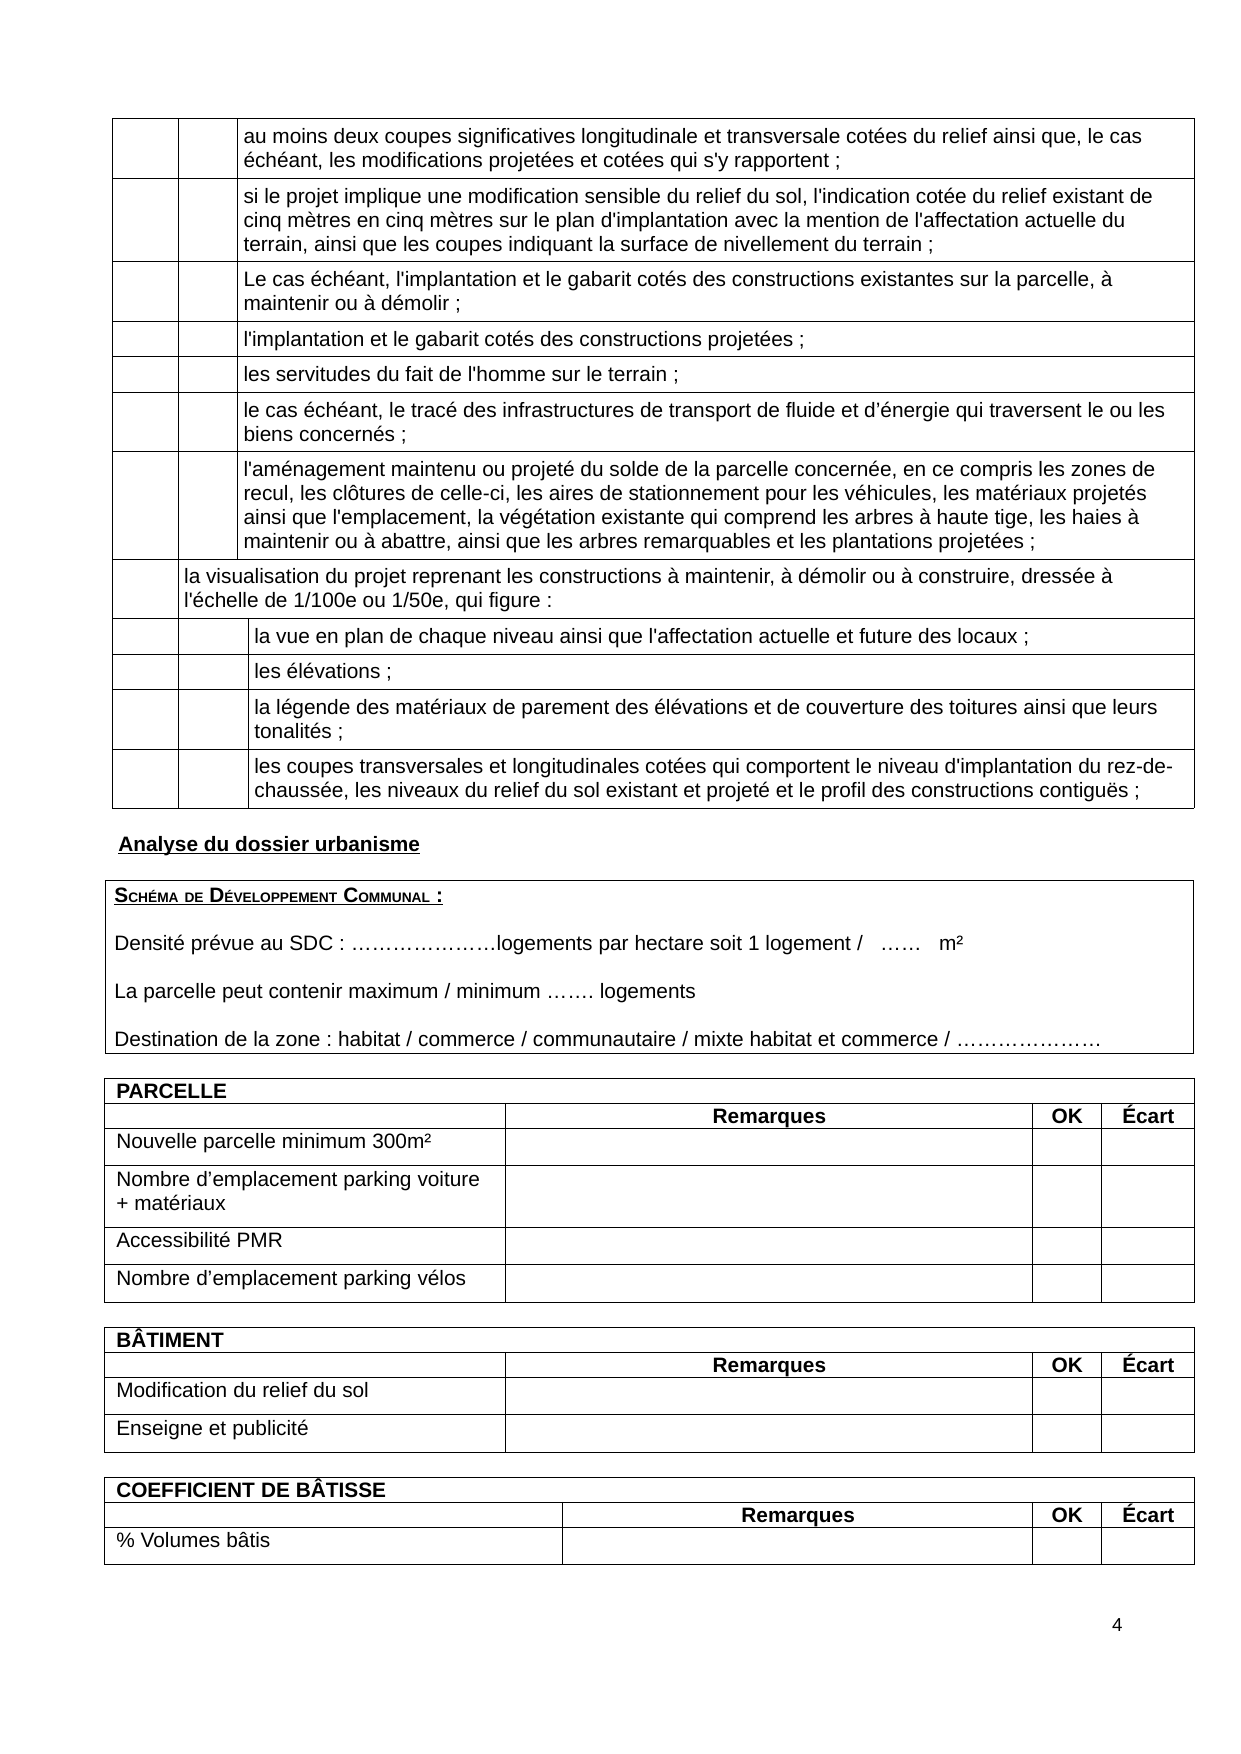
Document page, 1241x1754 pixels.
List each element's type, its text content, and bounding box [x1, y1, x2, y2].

table_cell l'implantation et le gabarit cotés des constructions projetées ; [238, 322, 1194, 356]
table_cell [113, 452, 178, 558]
table_cell Le cas échéant, l'implantation et le gabarit cotés des constructions existantes sur la parcelle, à maintenir ou à démolir ; [238, 262, 1194, 321]
table_cell [1102, 1228, 1194, 1264]
table_cell [179, 322, 237, 356]
table_cell [113, 690, 178, 748]
table_cell [506, 1415, 1032, 1452]
table_cell Écart [1102, 1353, 1194, 1377]
table_cell [113, 750, 178, 808]
table_cell Enseigne et publicité [105, 1415, 505, 1452]
table_cell [179, 357, 237, 392]
table_cell Remarques [506, 1353, 1032, 1377]
table_cell [179, 690, 248, 748]
table_cell la visualisation du projet reprenant les constructions à maintenir, à démolir ou à construire, dressée à l'échelle de 1/100e ou 1/50e, qui figure : [179, 560, 1194, 618]
table_cell [506, 1378, 1032, 1414]
table_cell [113, 322, 178, 356]
table_cell au moins deux coupes significatives longitudinale et transversale cotées du relief ainsi que, le cas échéant, les modifications projetées et cotées qui s'y rapportent ; [238, 119, 1194, 178]
table_header BÂTIMENT [105, 1328, 1194, 1352]
text Analyse du dossier urbanisme [118, 832, 1122, 856]
table_cell Nombre d’emplacement parking vélos [105, 1265, 505, 1302]
table_cell [113, 560, 178, 618]
table_cell Accessibilité PMR [105, 1228, 505, 1264]
table_cell les coupes transversales et longitudinales cotées qui comportent le niveau d'implantation du rez-de-chaussée, les niveaux du relief du sol existant et projeté et le profil des constructions contiguës ; [249, 750, 1194, 808]
table_cell le cas échéant, le tracé des infrastructures de transport de fluide et d’énergie qui traversent le ou les biens concernés ; [238, 393, 1194, 451]
table_cell [506, 1166, 1032, 1227]
table_cell [506, 1228, 1032, 1264]
table_header PARCELLE [105, 1079, 1194, 1103]
table_cell [1102, 1166, 1194, 1227]
table_cell [179, 452, 237, 558]
table_cell [1102, 1265, 1194, 1302]
table_cell OK [1033, 1353, 1101, 1377]
table_cell [1033, 1166, 1101, 1227]
table_cell [506, 1129, 1032, 1165]
table_cell [179, 750, 248, 808]
table_cell [1033, 1415, 1101, 1452]
table_cell [1033, 1378, 1101, 1414]
table_cell [113, 357, 178, 392]
table_cell [113, 655, 178, 689]
table_cell les servitudes du fait de l'homme sur le terrain ; [238, 357, 1194, 392]
table_cell [105, 1104, 505, 1128]
table_cell Écart [1102, 1503, 1194, 1527]
table_cell [563, 1528, 1032, 1564]
table_cell l'aménagement maintenu ou projeté du solde de la parcelle concernée, en ce compris les zones de recul, les clôtures de celle-ci, les aires de stationnement pour les véhicules, les matériaux projetés ainsi que l'emplacement, la végétation existante qui comprend les arbres à haute tige, les haies à maintenir ou à abattre, ainsi que les arbres remarquables et les plantations projetées ; [238, 452, 1194, 558]
table_cell la vue en plan de chaque niveau ainsi que l'affectation actuelle et future des locaux ; [249, 619, 1194, 653]
table_cell [179, 262, 237, 321]
table_cell [179, 393, 237, 451]
table_cell Nouvelle parcelle minimum 300m² [105, 1129, 505, 1165]
table_cell [1033, 1528, 1101, 1564]
table_cell [1033, 1228, 1101, 1264]
table_cell [113, 119, 178, 178]
table_cell [506, 1265, 1032, 1302]
table_cell [179, 179, 237, 261]
table_cell [1102, 1129, 1194, 1165]
table_cell [105, 1503, 562, 1527]
table_cell [179, 655, 248, 689]
table_cell [1102, 1528, 1194, 1564]
table_cell Modification du relief du sol [105, 1378, 505, 1414]
table_cell si le projet implique une modification sensible du relief du sol, l'indication cotée du relief existant de cinq mètres en cinq mètres sur le plan d'implantation avec la mention de l'affectation actuelle du terrain, ainsi que les coupes indiquant la surface de nivellement du terrain ; [238, 179, 1194, 261]
table_cell OK [1033, 1104, 1101, 1128]
table_cell [113, 262, 178, 321]
table_cell Remarques [563, 1503, 1032, 1527]
table_cell [113, 619, 178, 653]
table_cell [179, 119, 237, 178]
table_cell la légende des matériaux de parement des élévations et de couverture des toitures ainsi que leurs tonalités ; [249, 690, 1194, 748]
table_cell [1102, 1378, 1194, 1414]
table_cell [1033, 1265, 1101, 1302]
table_cell Nombre d’emplacement parking voiture + matériaux [105, 1166, 505, 1227]
table_cell % Volumes bâtis [105, 1528, 562, 1564]
table_cell OK [1033, 1503, 1101, 1527]
table_cell Remarques [506, 1104, 1032, 1128]
table_cell [1033, 1129, 1101, 1165]
table_cell les élévations ; [249, 655, 1194, 689]
table_cell [1102, 1415, 1194, 1452]
table_cell Écart [1102, 1104, 1194, 1128]
table_cell [113, 179, 178, 261]
table_cell [105, 1353, 505, 1377]
table_header COEFFICIENT DE BÂTISSE [105, 1478, 1194, 1502]
table_cell [113, 393, 178, 451]
table_header Schéma de Développement Communal : Densité prévue au SDC : …………………logements par hectare soit 1 logement / …… m² La parcelle peut contenir maximum / minimum ……. logements Destination de la zone : habitat / commerce / communautaire / mixte habitat et commerce / ………………… [106, 881, 1193, 1053]
table_cell [179, 619, 248, 653]
